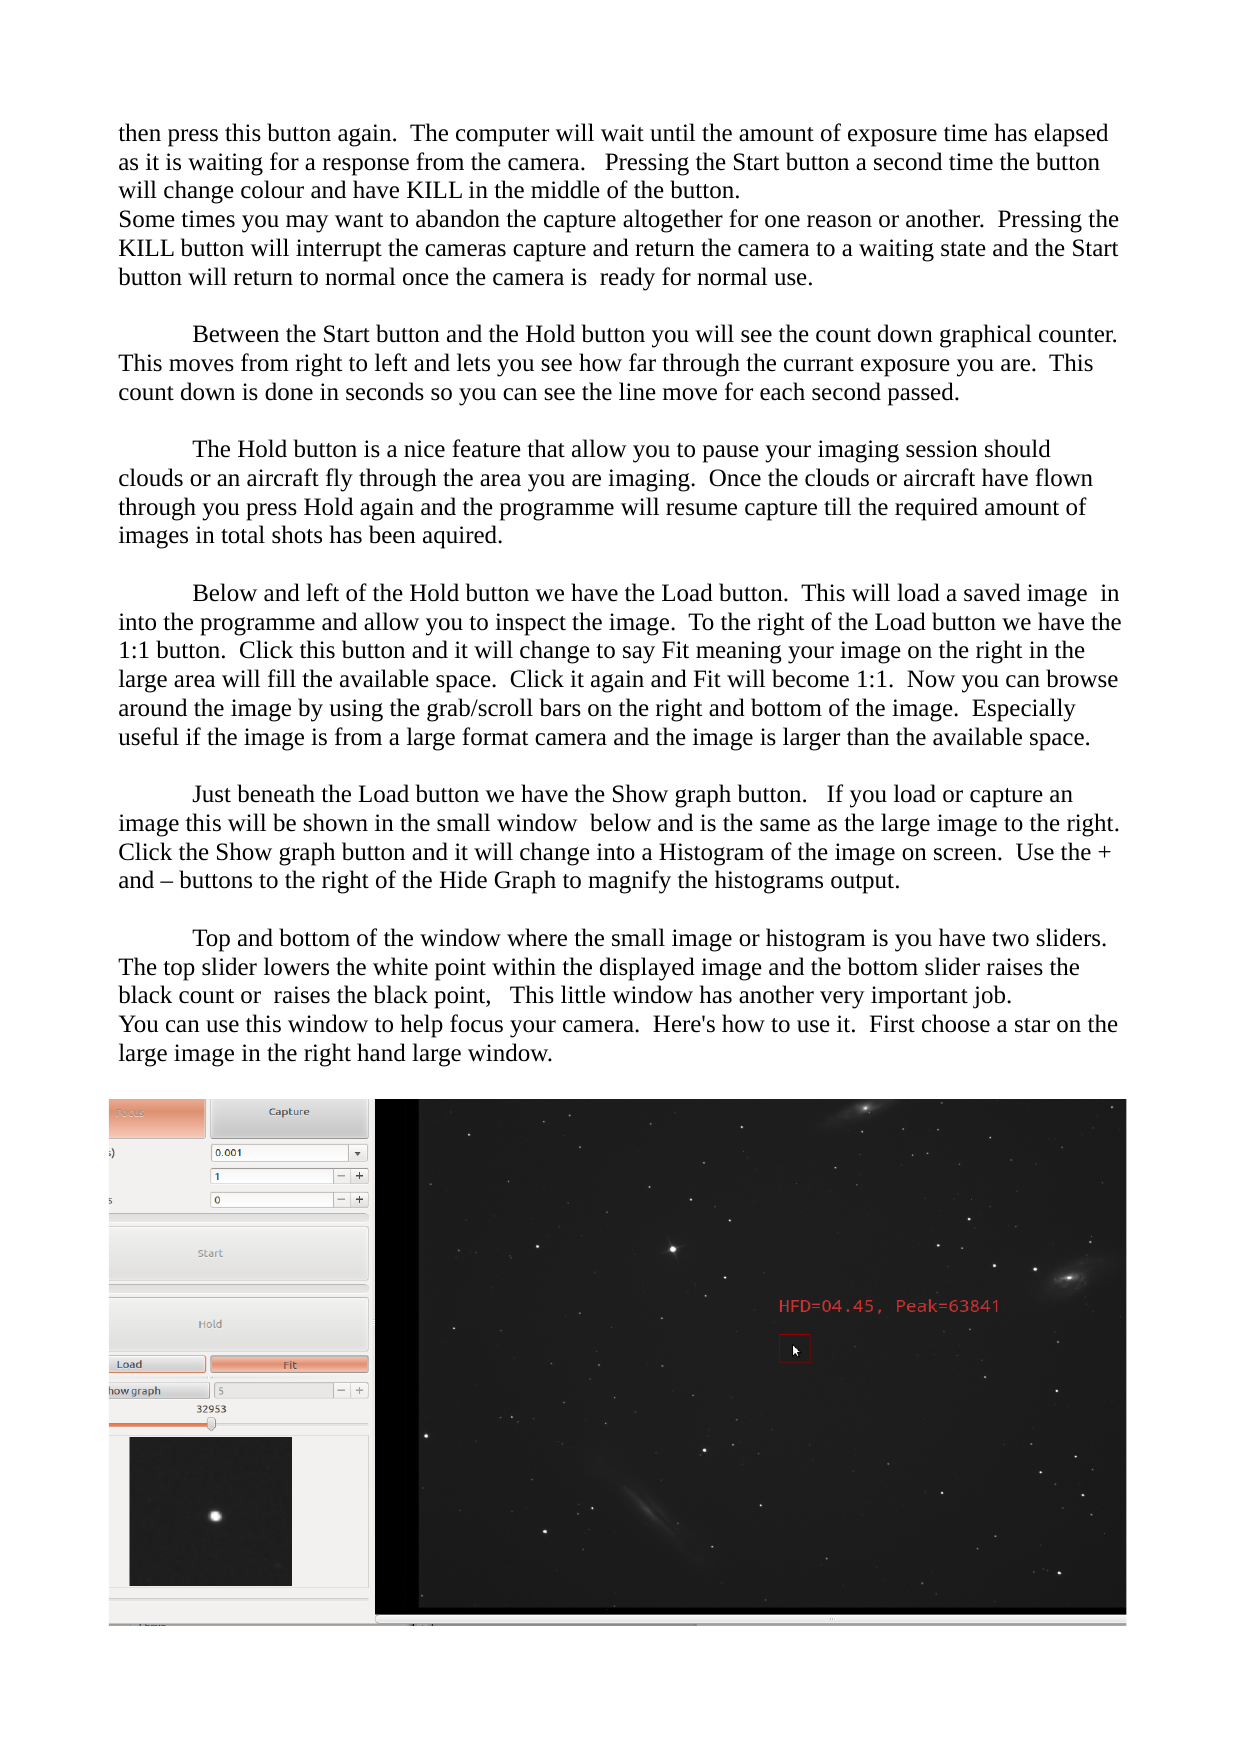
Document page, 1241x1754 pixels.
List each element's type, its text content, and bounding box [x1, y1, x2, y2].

text Some times you may want to abandon the capture altogether for one reason or another. Pressing the KILL button will interrupt the cameras capture and return the camera to a waiting state and the Start button will return to normal once the camera is ready for normal use. [118, 204, 1122, 291]
text The Hold button is a nice feature that allow you to pause your imaging session should clouds or an aircraft fly through the area you are imaging. Once the clouds or aircraft have flown through you press Hold again and the programme will resume capture till the required amount of images in total shots has been aquired. [118, 434, 1122, 549]
text The top slider lowers the white point within the displayed image and the bottom slider raises the black count or raises the black point, This little window has another very important job. [118, 952, 1122, 1009]
text You can use this window to help focus your camera. Here's how to use it. First choose a star on the large image in the right hand large window. [118, 1009, 1122, 1067]
picture [108, 1099, 1127, 1626]
text then press this button again. The computer will wait until the amount of exposure time has elapsed as it is waiting for a response from the camera. Pressing the Start button a second time the button will change colour and have KILL in the middle of the button. [118, 118, 1122, 204]
text Just beneath the Load button we have the Show graph button. If you load or capture an image this will be shown in the small window below and is the same as the large image to the right. Click the Show graph button and it will change into a Histogram of the image on screen. Use the + and – buttons to the right of the Hide Graph to magnify the histograms output. [118, 779, 1122, 894]
text Below and left of the Hold button we have the Load button. This will load a saved image in into the programme and allow you to inspect the image. To the right of the Load button we have the 1:1 button. Click this button and it will change to say Fit meaning your image on the right in the large area will fill the available space. Click it again and Fit will become 1:1. Now you can browse around the image by using the grab/scroll bars on the right and bottom of the image. Especially useful if the image is from a large format camera and the image is larger than the available space. [118, 578, 1122, 751]
text Between the Start button and the Hold button you will see the count down graphical counter. This moves from right to left and lets you see how far through the currant exposure you are. This count down is done in seconds so you can see the line move for each second passed. [118, 319, 1122, 406]
text Top and bottom of the window where the small image or histogram is you have two sliders. [118, 923, 1122, 952]
